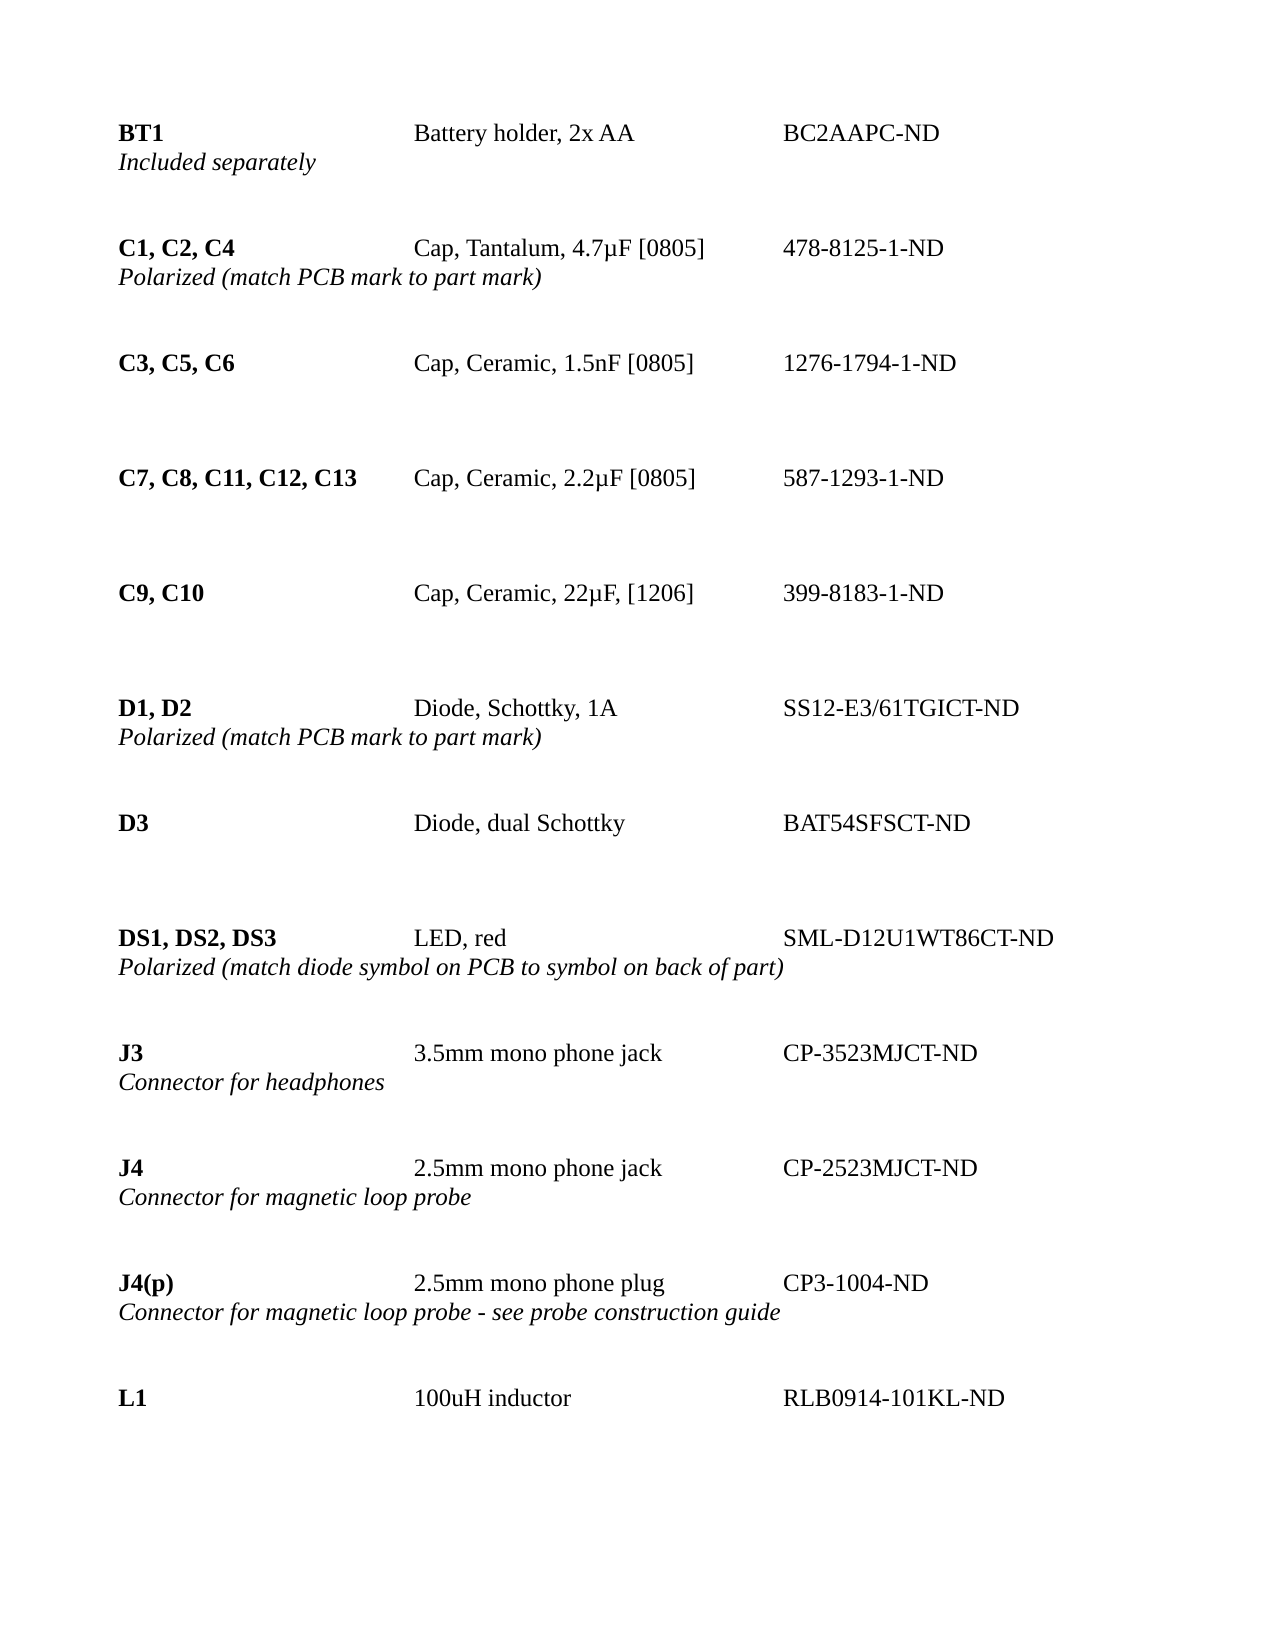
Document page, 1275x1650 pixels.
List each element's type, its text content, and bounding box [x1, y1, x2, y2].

text Polarized (match diode symbol on PCB to symbol on back of part) [118, 952, 1157, 981]
text C9, C10 Cap, Ceramic, 22µF, [1206] 399-8183-1-ND [118, 578, 1157, 607]
text J4 2.5mm mono phone jack CP-2523MJCT-ND [118, 1153, 1157, 1182]
text Connector for magnetic loop probe [118, 1182, 1157, 1211]
text C1, C2, C4 Cap, Tantalum, 4.7µF [0805] 478-8125-1-ND [118, 233, 1157, 262]
text C7, C8, C11, C12, C13 Cap, Ceramic, 2.2µF [0805] 587-1293-1-ND [118, 463, 1157, 492]
text L1 100uH inductor RLB0914-101KL-ND [118, 1383, 1157, 1412]
text C3, C5, C6 Cap, Ceramic, 1.5nF [0805] 1276-1794-1-ND [118, 348, 1157, 377]
text BT1 Battery holder, 2x AA BC2AAPC-ND [118, 118, 1157, 147]
text D1, D2 Diode, Schottky, 1A SS12-E3/61TGICT-ND [118, 693, 1157, 722]
text Included separately [118, 147, 1157, 176]
text DS1, DS2, DS3 LED, red SML-D12U1WT86CT-ND [118, 923, 1157, 952]
text Connector for headphones [118, 1067, 1157, 1096]
text J4(p) 2.5mm mono phone plug CP3-1004-ND [118, 1268, 1157, 1297]
text J3 3.5mm mono phone jack CP-3523MJCT-ND [118, 1038, 1157, 1067]
text Connector for magnetic loop probe - see probe construction guide [118, 1297, 1157, 1326]
text Polarized (match PCB mark to part mark) [118, 262, 1157, 291]
text Polarized (match PCB mark to part mark) [118, 722, 1157, 751]
text D3 Diode, dual Schottky BAT54SFSCT-ND [118, 808, 1157, 837]
